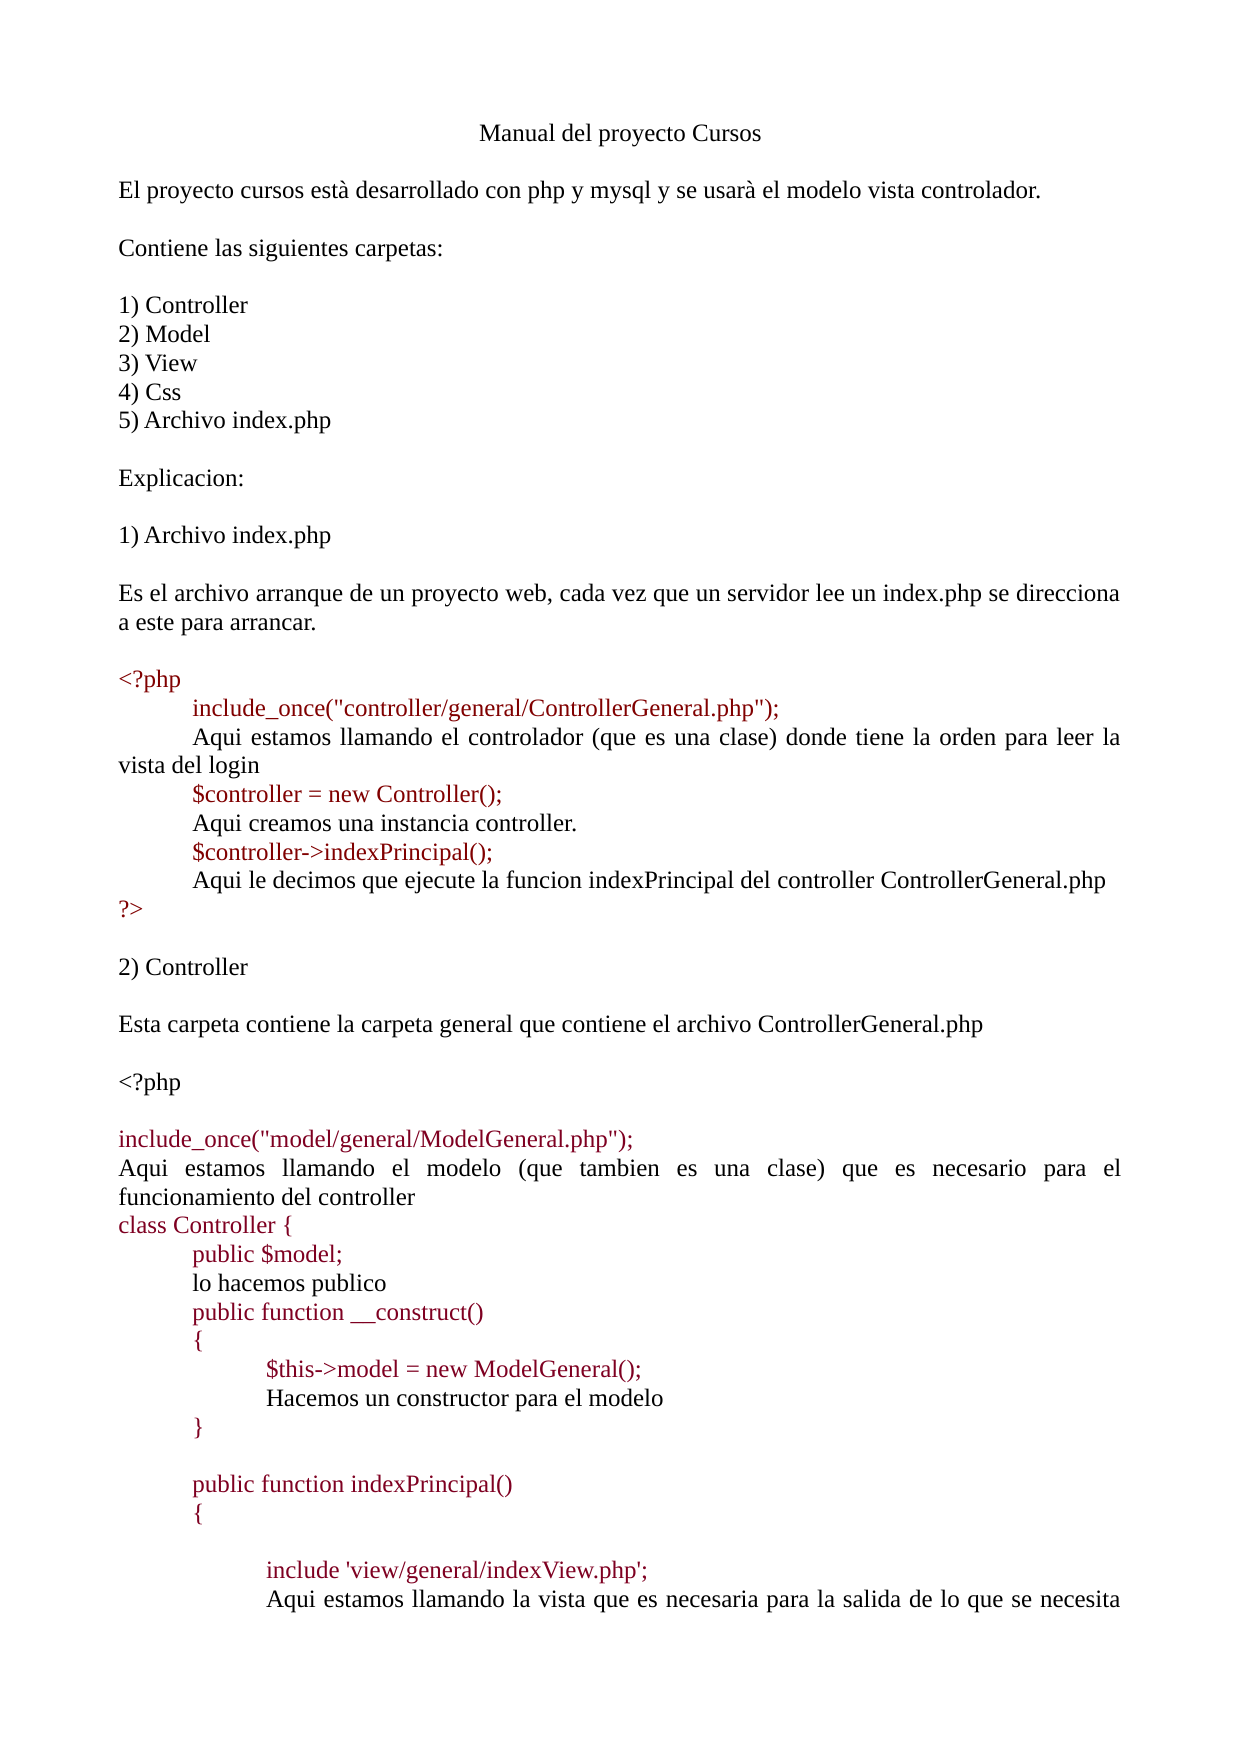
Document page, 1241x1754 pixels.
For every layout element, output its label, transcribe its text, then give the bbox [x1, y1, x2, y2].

text 4) Css [118, 377, 1122, 406]
text 2) Controller [118, 952, 1122, 981]
text $controller->indexPrincipal(); [118, 837, 1122, 866]
text Hacemos un constructor para el modelo [118, 1383, 1122, 1412]
text ?> [118, 894, 1122, 923]
text 2) Model [118, 319, 1122, 348]
text public $model; [118, 1239, 1122, 1268]
text <?php [118, 664, 1122, 693]
text Contiene las siguientes carpetas: [118, 233, 1122, 262]
text El proyecto cursos està desarrollado con php y mysql y se usarà el modelo vista controlador. [118, 176, 1122, 204]
text Esta carpeta contiene la carpeta general que contiene el archivo ControllerGeneral.php [118, 1009, 1122, 1038]
text { [118, 1498, 1122, 1527]
text Explicacion: [118, 463, 1122, 492]
text public function indexPrincipal() [118, 1469, 1122, 1498]
text include 'view/general/indexView.php'; [118, 1556, 1122, 1584]
text $this->model = new ModelGeneral(); [118, 1354, 1122, 1383]
text public function __construct() [118, 1297, 1122, 1326]
text Es el archivo arranque de un proyecto web, cada vez que un servidor lee un index.php se direcciona a este para arrancar. [118, 578, 1122, 636]
text <?php [118, 1067, 1122, 1096]
text class Controller { [118, 1211, 1122, 1239]
text lo hacemos publico [118, 1268, 1122, 1297]
text 3) View [118, 348, 1122, 377]
text Aqui le decimos que ejecute la funcion indexPrincipal del controller ControllerGeneral.php [118, 866, 1122, 894]
text Manual del proyecto Cursos [118, 118, 1122, 147]
text $controller = new Controller(); [118, 779, 1122, 808]
text Aqui estamos llamando el modelo (que tambien es una clase) que es necesario para el funcionamiento del controller [118, 1153, 1122, 1211]
text } [118, 1412, 1122, 1441]
text include_once("model/general/ModelGeneral.php"); [118, 1124, 1122, 1153]
text 1) Archivo index.php [118, 521, 1122, 549]
text { [118, 1326, 1122, 1354]
text 5) Archivo index.php [118, 406, 1122, 434]
text Aqui creamos una instancia controller. [118, 808, 1122, 837]
text Aqui estamos llamando el controlador (que es una clase) donde tiene la orden para leer la vista del login [118, 722, 1122, 779]
text include_once("controller/general/ControllerGeneral.php"); [118, 693, 1122, 722]
text 1) Controller [118, 291, 1122, 319]
text Aqui estamos llamando la vista que es necesaria para la salida de lo que se necesita [118, 1584, 1122, 1613]
